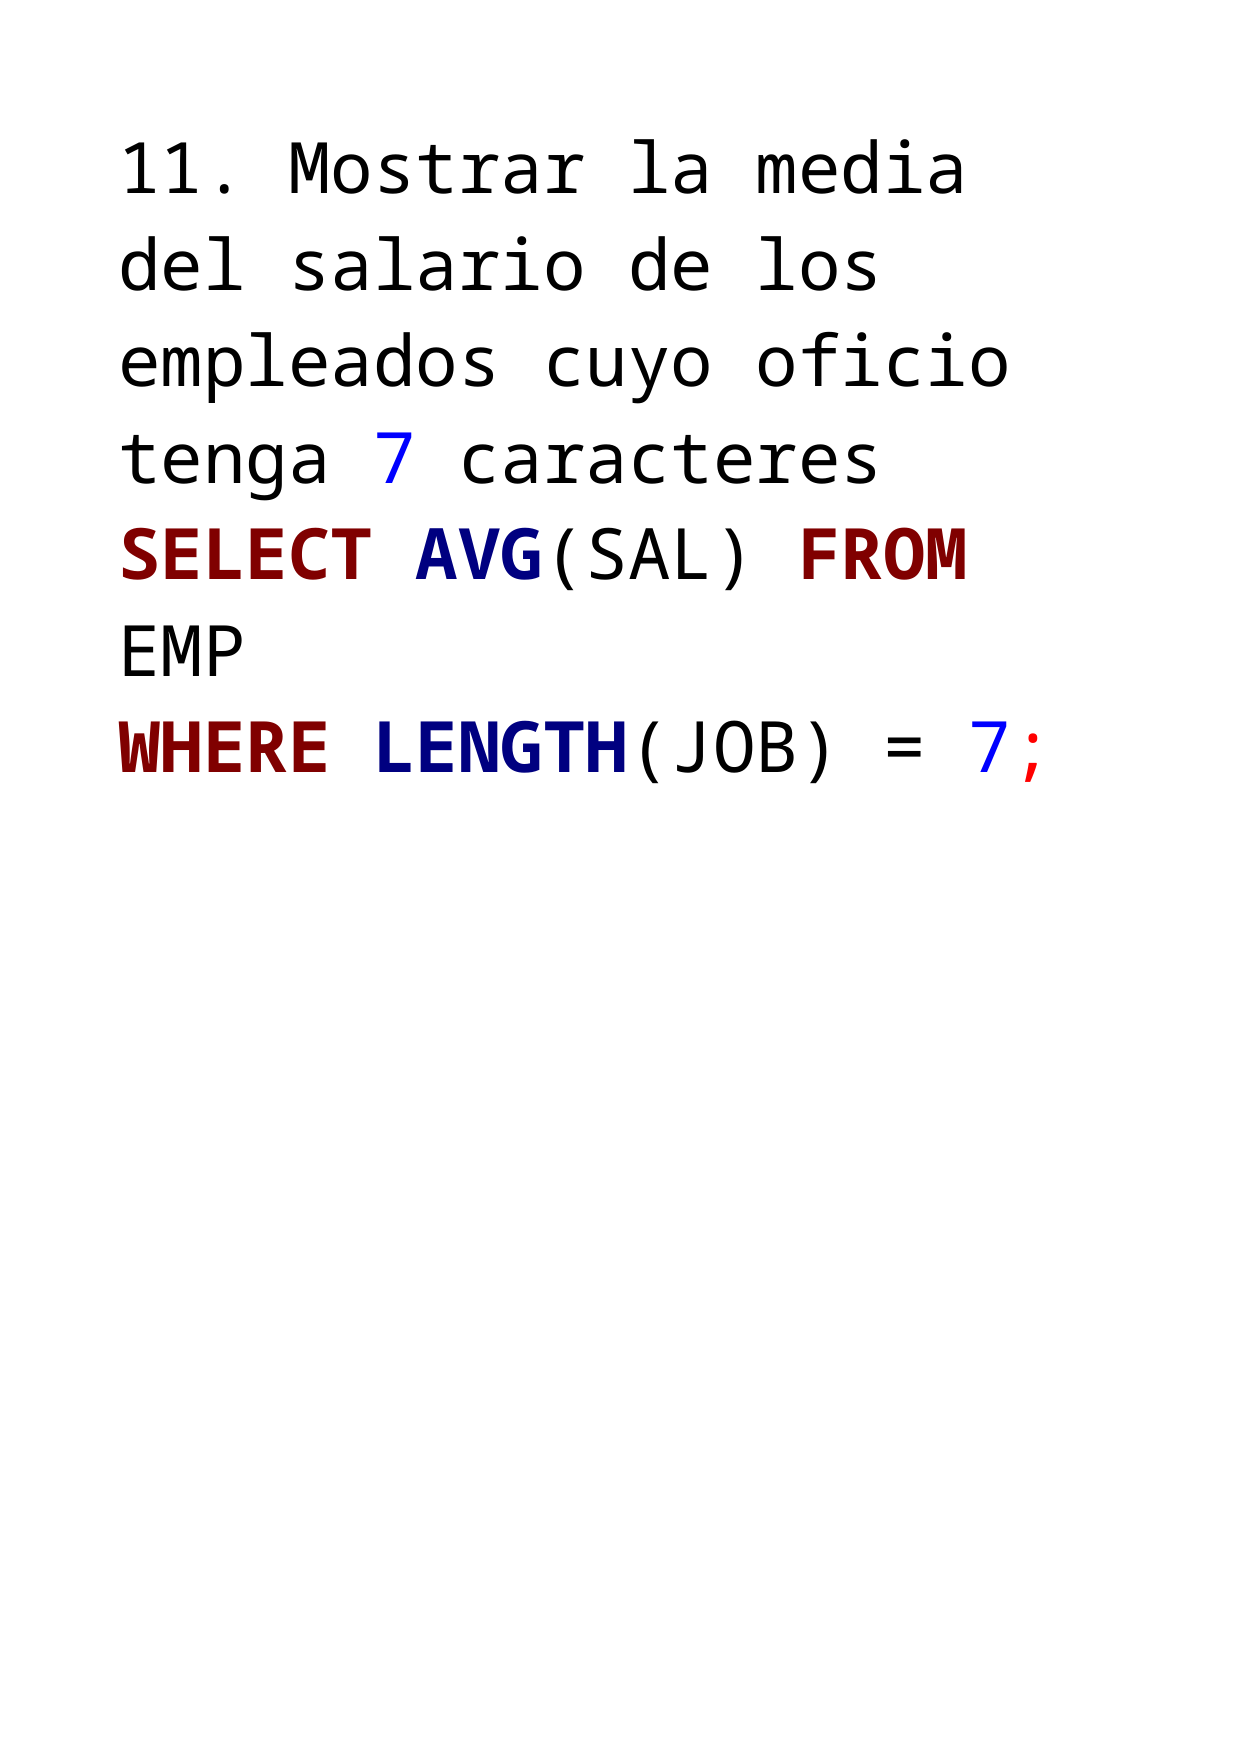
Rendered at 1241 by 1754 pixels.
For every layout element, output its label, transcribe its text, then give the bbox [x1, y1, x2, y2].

text 11. Mostrar la media del salario de los empleados cuyo oficio tenga 7 caracteres [118, 118, 1122, 504]
text SELECT AVG(SAL) FROM EMP [118, 504, 1122, 697]
text WHERE LENGTH(JOB) = 7; [118, 697, 1122, 793]
